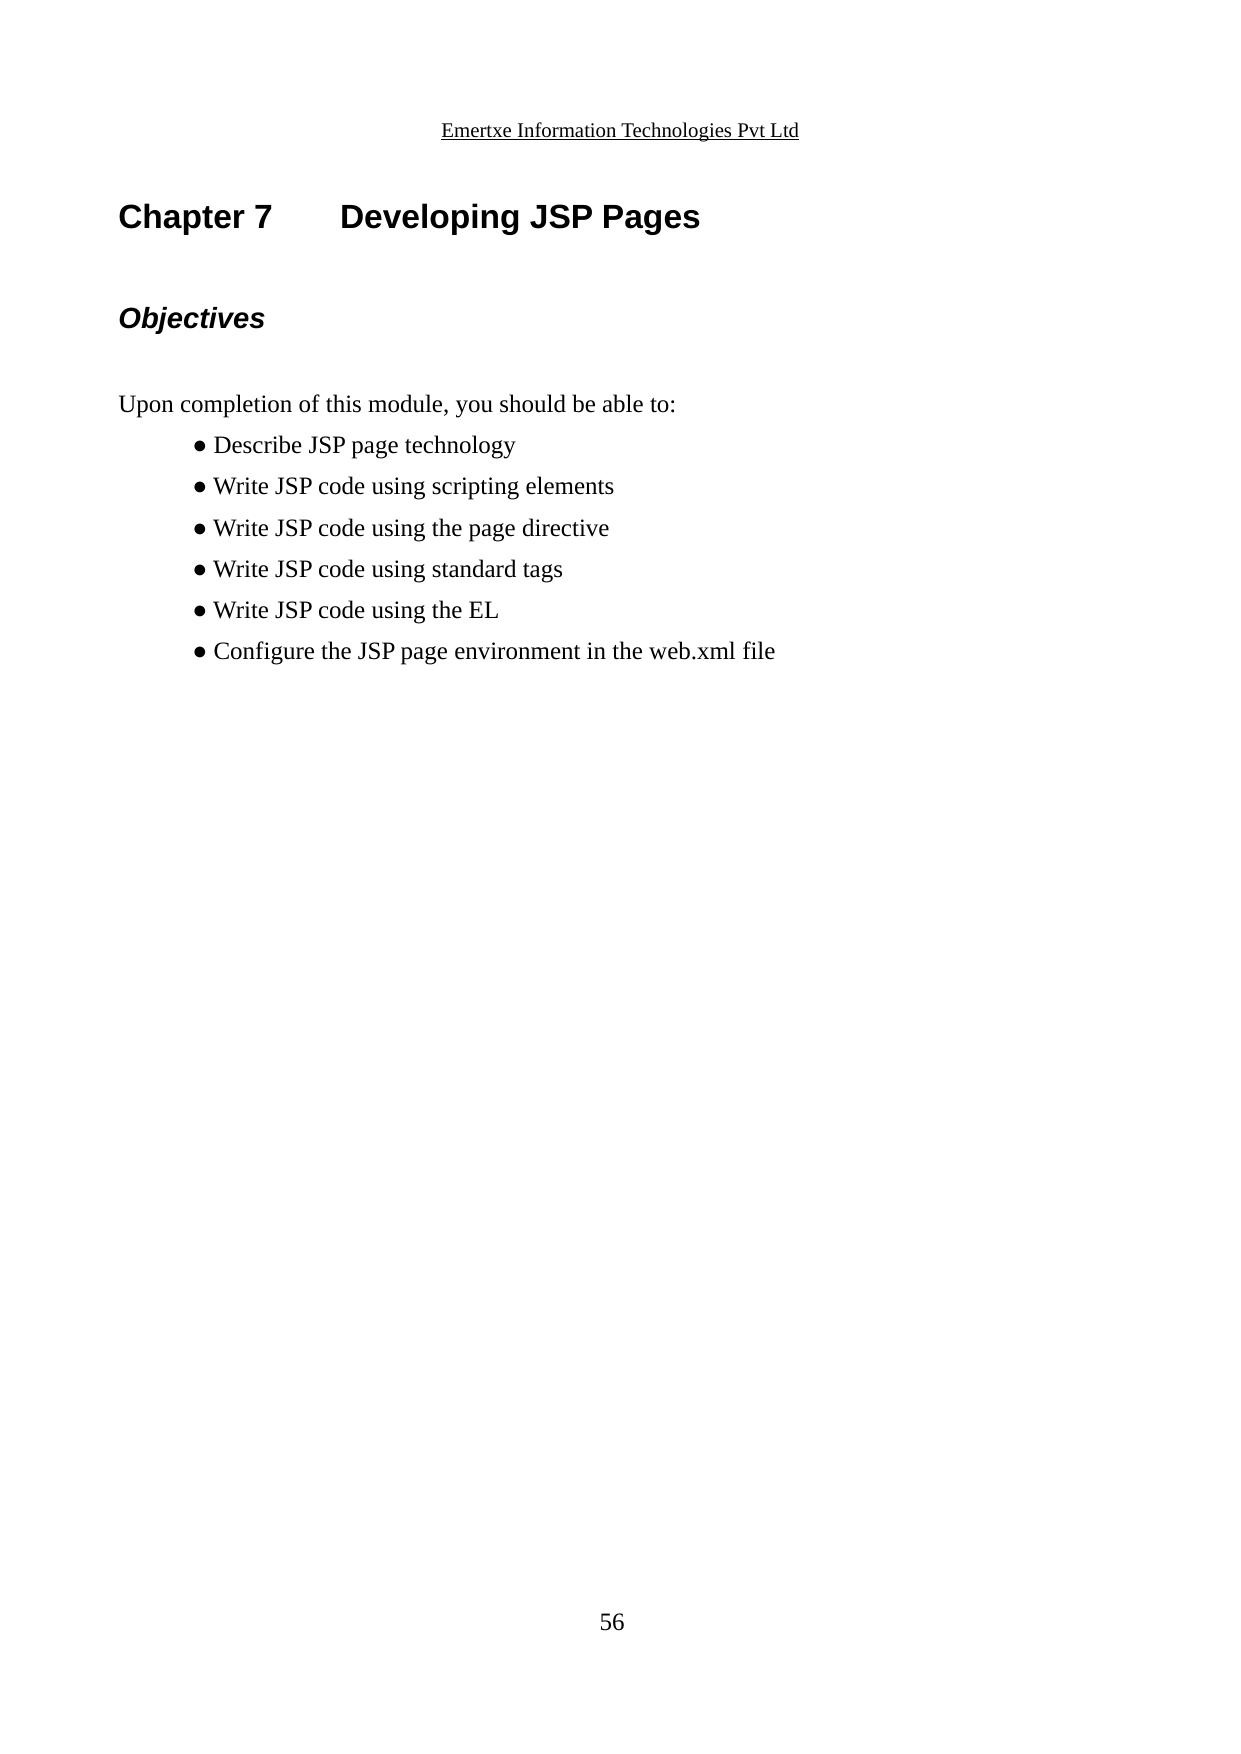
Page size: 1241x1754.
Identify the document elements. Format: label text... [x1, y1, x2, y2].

text ● Write JSP code using the page directive [118, 513, 1122, 541]
subtitle Developing JSP Pages [118, 197, 1122, 235]
text ● Configure the JSP page environment in the web.xml file [118, 636, 1122, 665]
text ● Write JSP code using standard tags [118, 554, 1122, 583]
subtitle Objectives [118, 302, 1122, 335]
text ● Write JSP code using the EL [118, 595, 1122, 624]
text Upon completion of this module, you should be able to: [118, 389, 1122, 418]
text ● Write JSP code using scripting elements [118, 471, 1122, 500]
text ● Describe JSP page technology [118, 430, 1122, 459]
